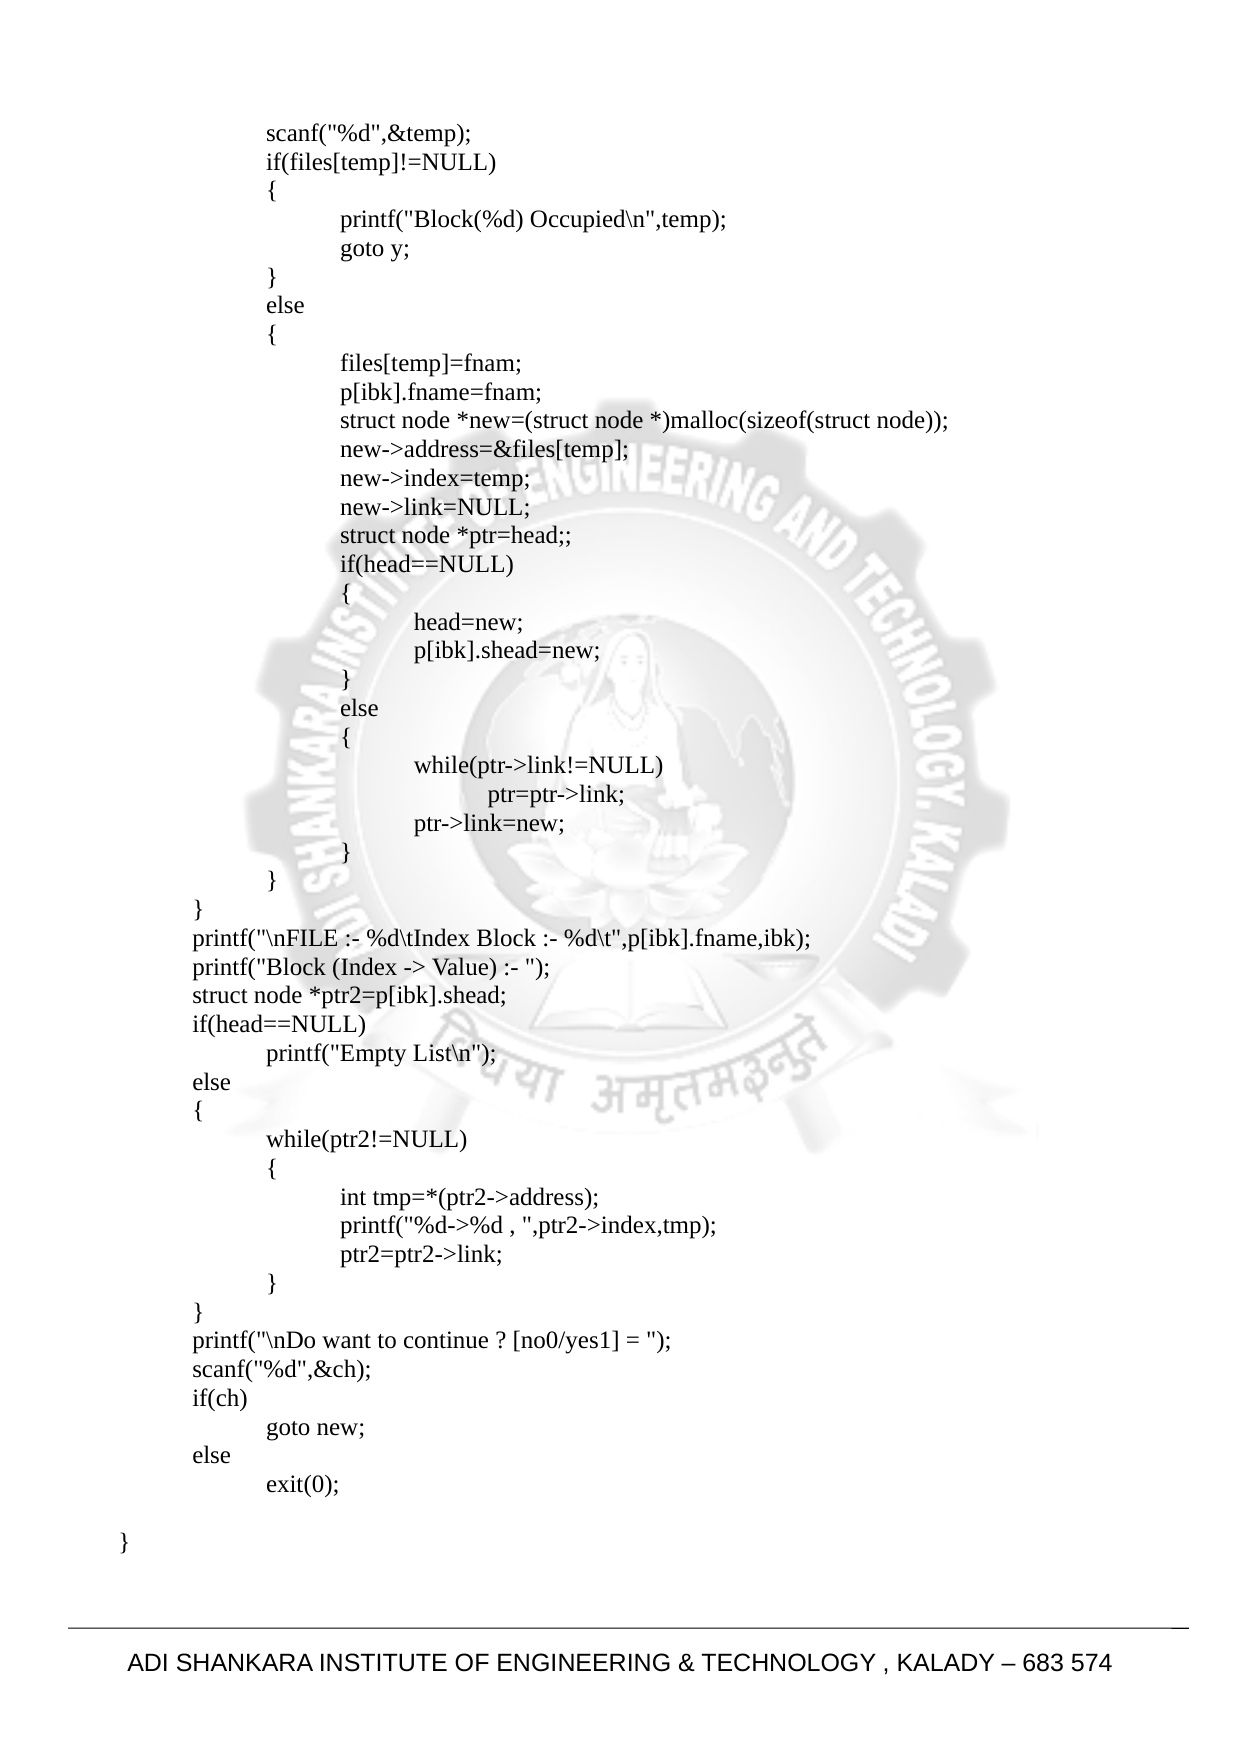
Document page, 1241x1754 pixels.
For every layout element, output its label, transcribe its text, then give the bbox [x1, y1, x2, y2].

text scanf("%d",&temp); if(files[temp]!=NULL) { printf("Block(%d) Occupied\n",temp); goto y; } else { files[temp]=fnam; p[ibk].fname=fnam; struct node *new=(struct node *)malloc(sizeof(struct node)); new->address=&files[temp]; new->index=temp; new->link=NULL; struct node *ptr=head;; if(head==NULL) { head=new; p[ibk].shead=new; } else { while(ptr->link!=NULL) ptr=ptr->link; ptr->link=new; } } } printf("\nFILE :- %d\tIndex Block :- %d\t",p[ibk].fname,ibk); printf("Block (Index -> Value) :- "); struct node *ptr2=p[ibk].shead; if(head==NULL) printf("Empty List\n"); else { while(ptr2!=NULL) { int tmp=*(ptr2->address); printf("%d->%d , ",ptr2->index,tmp); ptr2=ptr2->link; } } printf("\nDo want to continue ? [no0/yes1] = "); scanf("%d",&ch); if(ch) goto new; else exit(0); } [118, 118, 1122, 1584]
